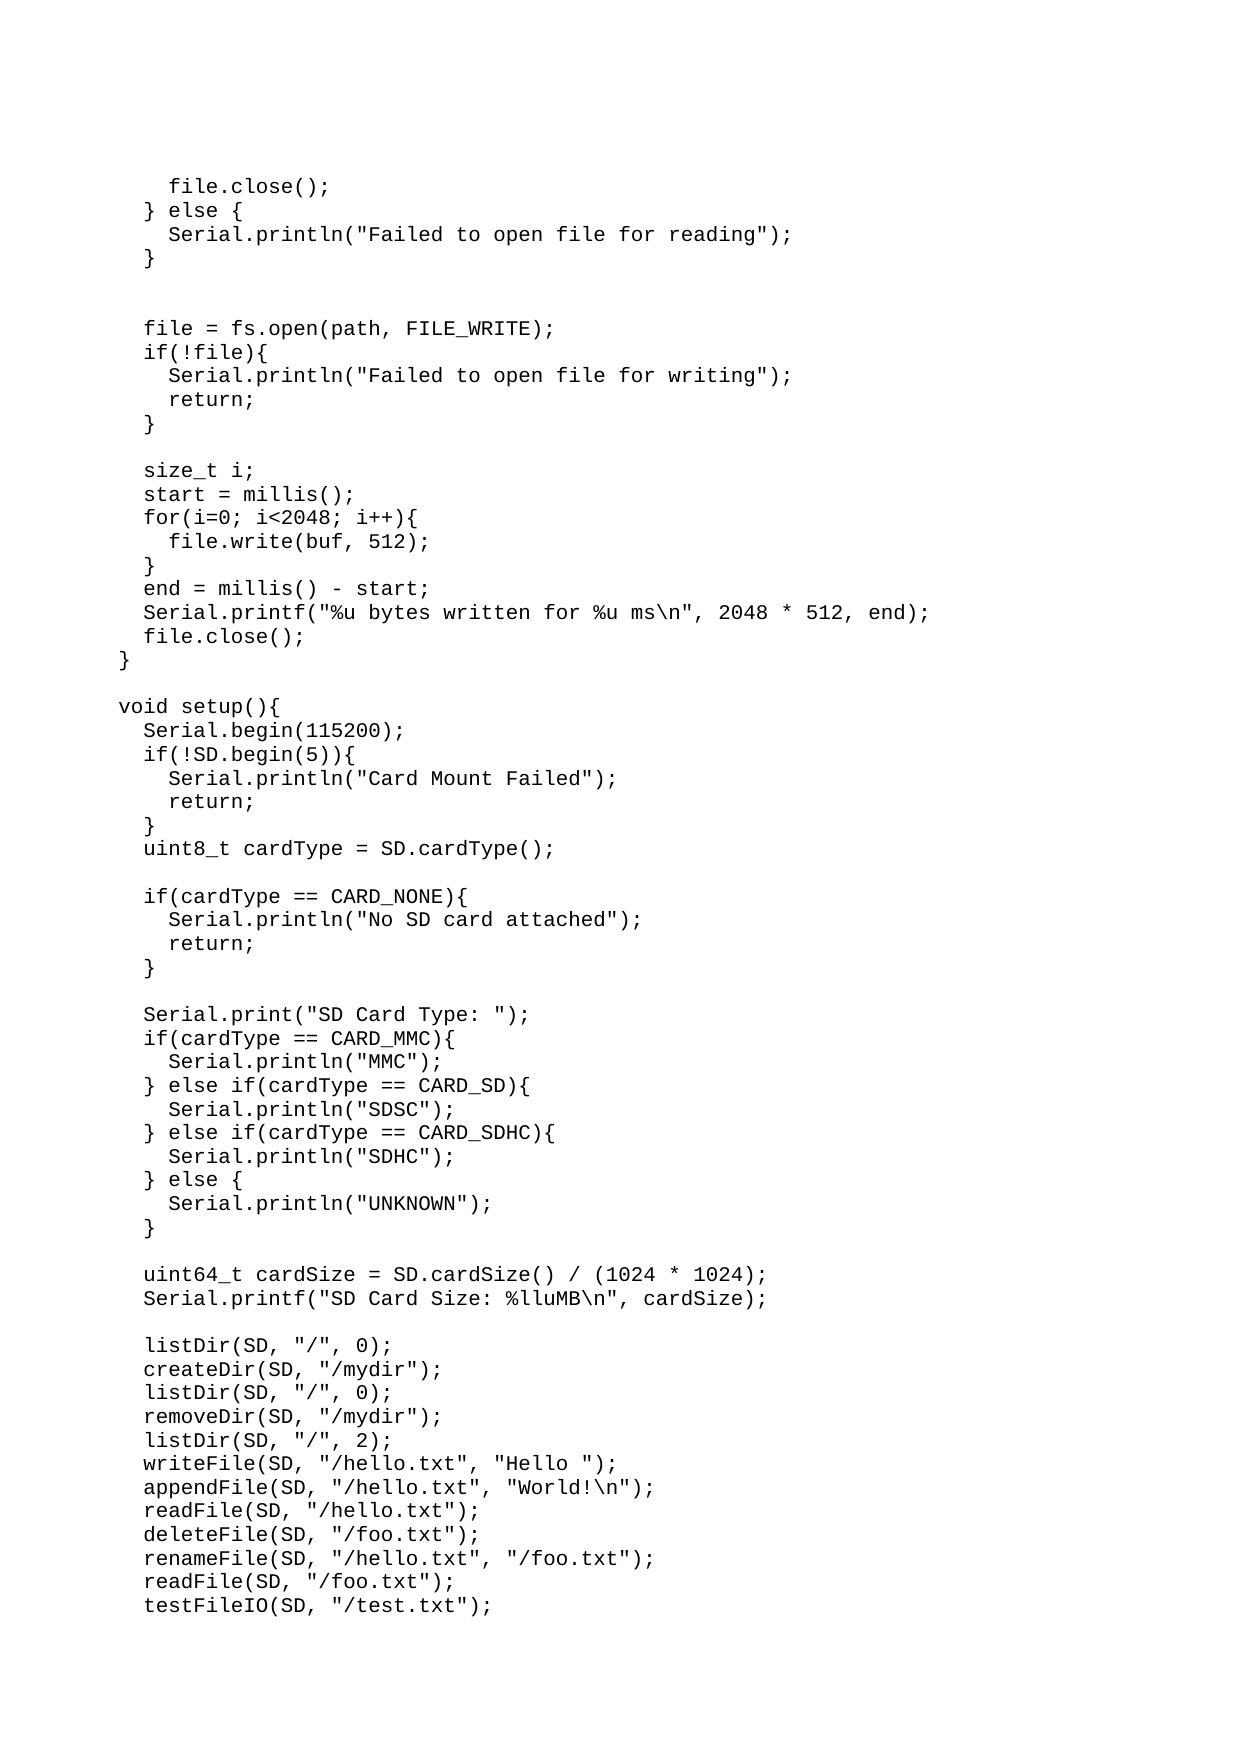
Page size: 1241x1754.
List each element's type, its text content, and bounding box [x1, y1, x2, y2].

text size_t i; [118, 460, 1122, 484]
text Serial.println("SDSC"); [118, 1098, 1122, 1122]
text deleteFile(SD, "/foo.txt"); [118, 1524, 1122, 1548]
text } [118, 413, 1122, 436]
text } [118, 649, 1122, 673]
text return; [118, 389, 1122, 413]
text if(!SD.begin(5)){ [118, 744, 1122, 767]
text uint8_t cardType = SD.cardType(); [118, 838, 1122, 862]
text return; [118, 791, 1122, 815]
text file.close(); [118, 176, 1122, 200]
text } else if(cardType == CARD_SD){ [118, 1075, 1122, 1098]
text Serial.printf("%u bytes written for %u ms\n", 2048 * 512, end); [118, 602, 1122, 626]
text } [118, 957, 1122, 980]
text listDir(SD, "/", 0); [118, 1382, 1122, 1406]
text renameFile(SD, "/hello.txt", "/foo.txt"); [118, 1548, 1122, 1571]
text file.close(); [118, 626, 1122, 649]
text uint64_t cardSize = SD.cardSize() / (1024 * 1024); [118, 1264, 1122, 1288]
text createDir(SD, "/mydir"); [118, 1359, 1122, 1382]
text writeFile(SD, "/hello.txt", "Hello "); [118, 1453, 1122, 1477]
text Serial.println("MMC"); [118, 1051, 1122, 1075]
text Serial.println("Failed to open file for reading"); [118, 224, 1122, 247]
text readFile(SD, "/hello.txt"); [118, 1501, 1122, 1524]
text Serial.println("UNKNOWN"); [118, 1193, 1122, 1217]
text Serial.println("Failed to open file for writing"); [118, 366, 1122, 389]
text Serial.println("SDHC"); [118, 1146, 1122, 1169]
text testFileIO(SD, "/test.txt"); [118, 1595, 1122, 1619]
text file.write(buf, 512); [118, 531, 1122, 555]
text } else { [118, 1169, 1122, 1193]
text appendFile(SD, "/hello.txt", "World!\n"); [118, 1477, 1122, 1501]
text Serial.println("Card Mount Failed"); [118, 767, 1122, 791]
text start = millis(); [118, 484, 1122, 507]
text for(i=0; i<2048; i++){ [118, 507, 1122, 531]
text } else if(cardType == CARD_SDHC){ [118, 1122, 1122, 1146]
text } else { [118, 200, 1122, 224]
text Serial.printf("SD Card Size: %lluMB\n", cardSize); [118, 1288, 1122, 1311]
text if(cardType == CARD_NONE){ [118, 886, 1122, 909]
text end = millis() - start; [118, 578, 1122, 602]
text if(!file){ [118, 342, 1122, 366]
text return; [118, 933, 1122, 957]
text } [118, 555, 1122, 578]
text } [118, 815, 1122, 838]
text removeDir(SD, "/mydir"); [118, 1406, 1122, 1429]
text } [118, 1217, 1122, 1240]
text Serial.println("No SD card attached"); [118, 909, 1122, 933]
text Serial.print("SD Card Type: "); [118, 1004, 1122, 1028]
text listDir(SD, "/", 2); [118, 1429, 1122, 1453]
text } [118, 247, 1122, 271]
text readFile(SD, "/foo.txt"); [118, 1571, 1122, 1595]
text file = fs.open(path, FILE_WRITE); [118, 318, 1122, 342]
text listDir(SD, "/", 0); [118, 1335, 1122, 1359]
text void setup(){ [118, 697, 1122, 720]
text if(cardType == CARD_MMC){ [118, 1028, 1122, 1051]
text Serial.begin(115200); [118, 720, 1122, 744]
